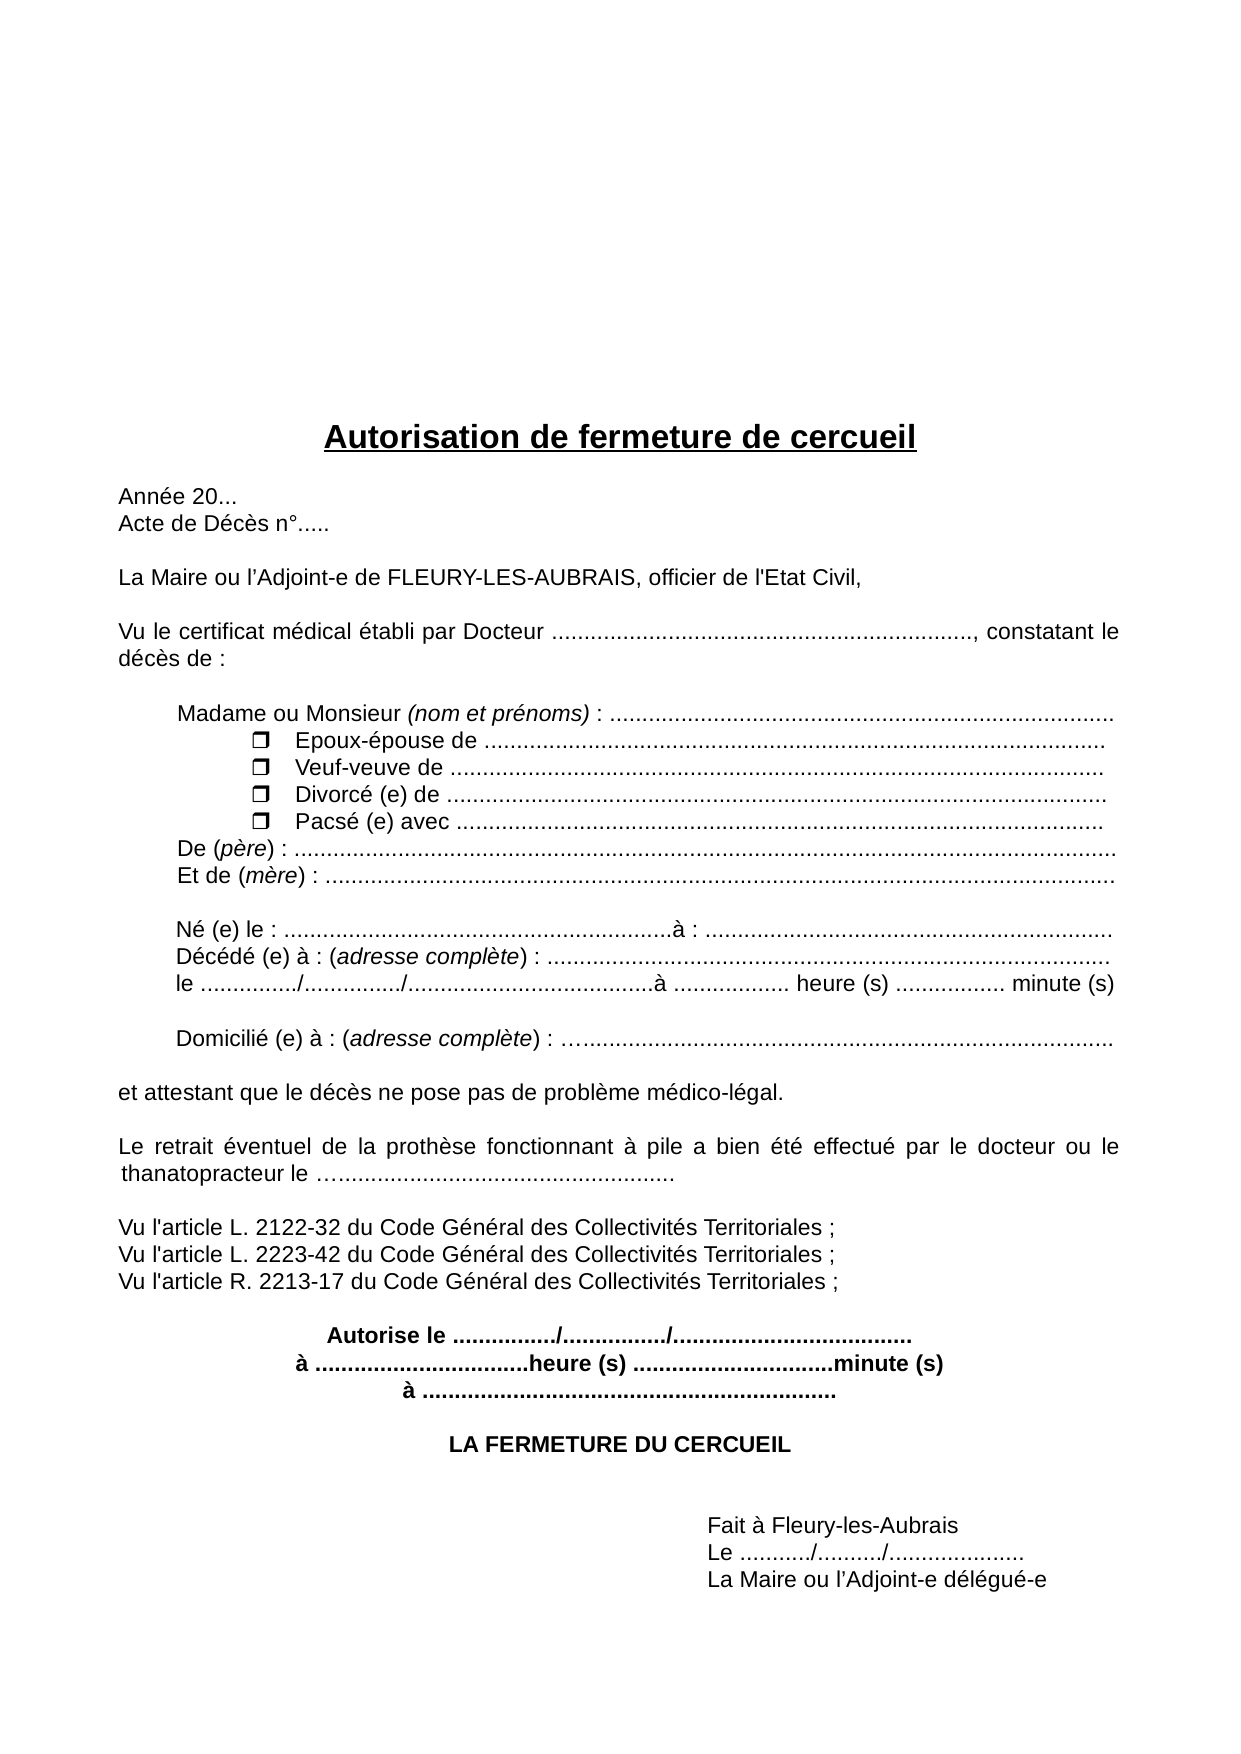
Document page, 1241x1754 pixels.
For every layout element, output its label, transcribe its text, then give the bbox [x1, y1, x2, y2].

text Madame ou Monsieur (nom et prénoms) : .............................................................................. [177, 699, 1122, 726]
text Décédé (e) à : (adresse complète) : ....................................................................................... [176, 943, 1122, 970]
text Vu l'article L. 2122-32 du Code Général des Collectivités Territoriales ; [118, 1213, 1122, 1241]
text Né (e) le : ............................................................à : ............................................................... [176, 916, 1122, 943]
text Le .........../........../..................... [707, 1538, 1122, 1566]
text à ................................................................ [118, 1376, 1122, 1403]
text à .................................heure (s) ...............................minute (s) [118, 1349, 1122, 1376]
text Acte de Décès n°..... [118, 509, 1122, 536]
text Autorisation de fermeture de cercueil [118, 417, 1122, 455]
text Et de (mère) : .......................................................................................................................... [177, 861, 1122, 888]
text et attestant que le décès ne pose pas de problème médico-légal. [118, 1078, 1122, 1105]
text LA FERMETURE DU CERCUEIL [118, 1430, 1122, 1457]
text r Epoux-épouse de ................................................................................................ [177, 726, 1122, 753]
text Fait à Fleury-les-Aubrais [707, 1511, 1122, 1538]
text Le retrait éventuel de la prothèse fonctionnant à pile a bien été effectué par le docteur ou le thanatopracteur le ….................................................... [118, 1132, 1122, 1186]
text De (père) : ............................................................................................................................... [177, 834, 1122, 861]
text Vu l'article L. 2223-42 du Code Général des Collectivités Territoriales ; [118, 1241, 1122, 1268]
text r Divorcé (e) de ...................................................................................................... [177, 780, 1122, 807]
text La Maire ou l’Adjoint-e de FLEURY-LES-AUBRAIS, officier de l'Etat Civil, [118, 563, 1122, 591]
text Autorise le ................/................/..................................... [118, 1322, 1122, 1349]
text Vu le certificat médical établi par Docteur ................................................................., constatant le décès de : [118, 618, 1122, 672]
text le .............../.............../......................................à .................. heure (s) ................. minute (s) [176, 970, 1122, 997]
text Domicilié (e) à : (adresse complète) : ….................................................................................. [176, 1024, 1122, 1051]
text r Pacsé (e) avec .................................................................................................... [177, 807, 1122, 834]
text La Maire ou l’Adjoint-e délégué-e [707, 1566, 1122, 1593]
text Année 20... [118, 482, 1122, 509]
text r Veuf-veuve de ..................................................................................................... [177, 753, 1122, 780]
text Vu l'article R. 2213-17 du Code Général des Collectivités Territoriales ; [118, 1268, 1122, 1295]
